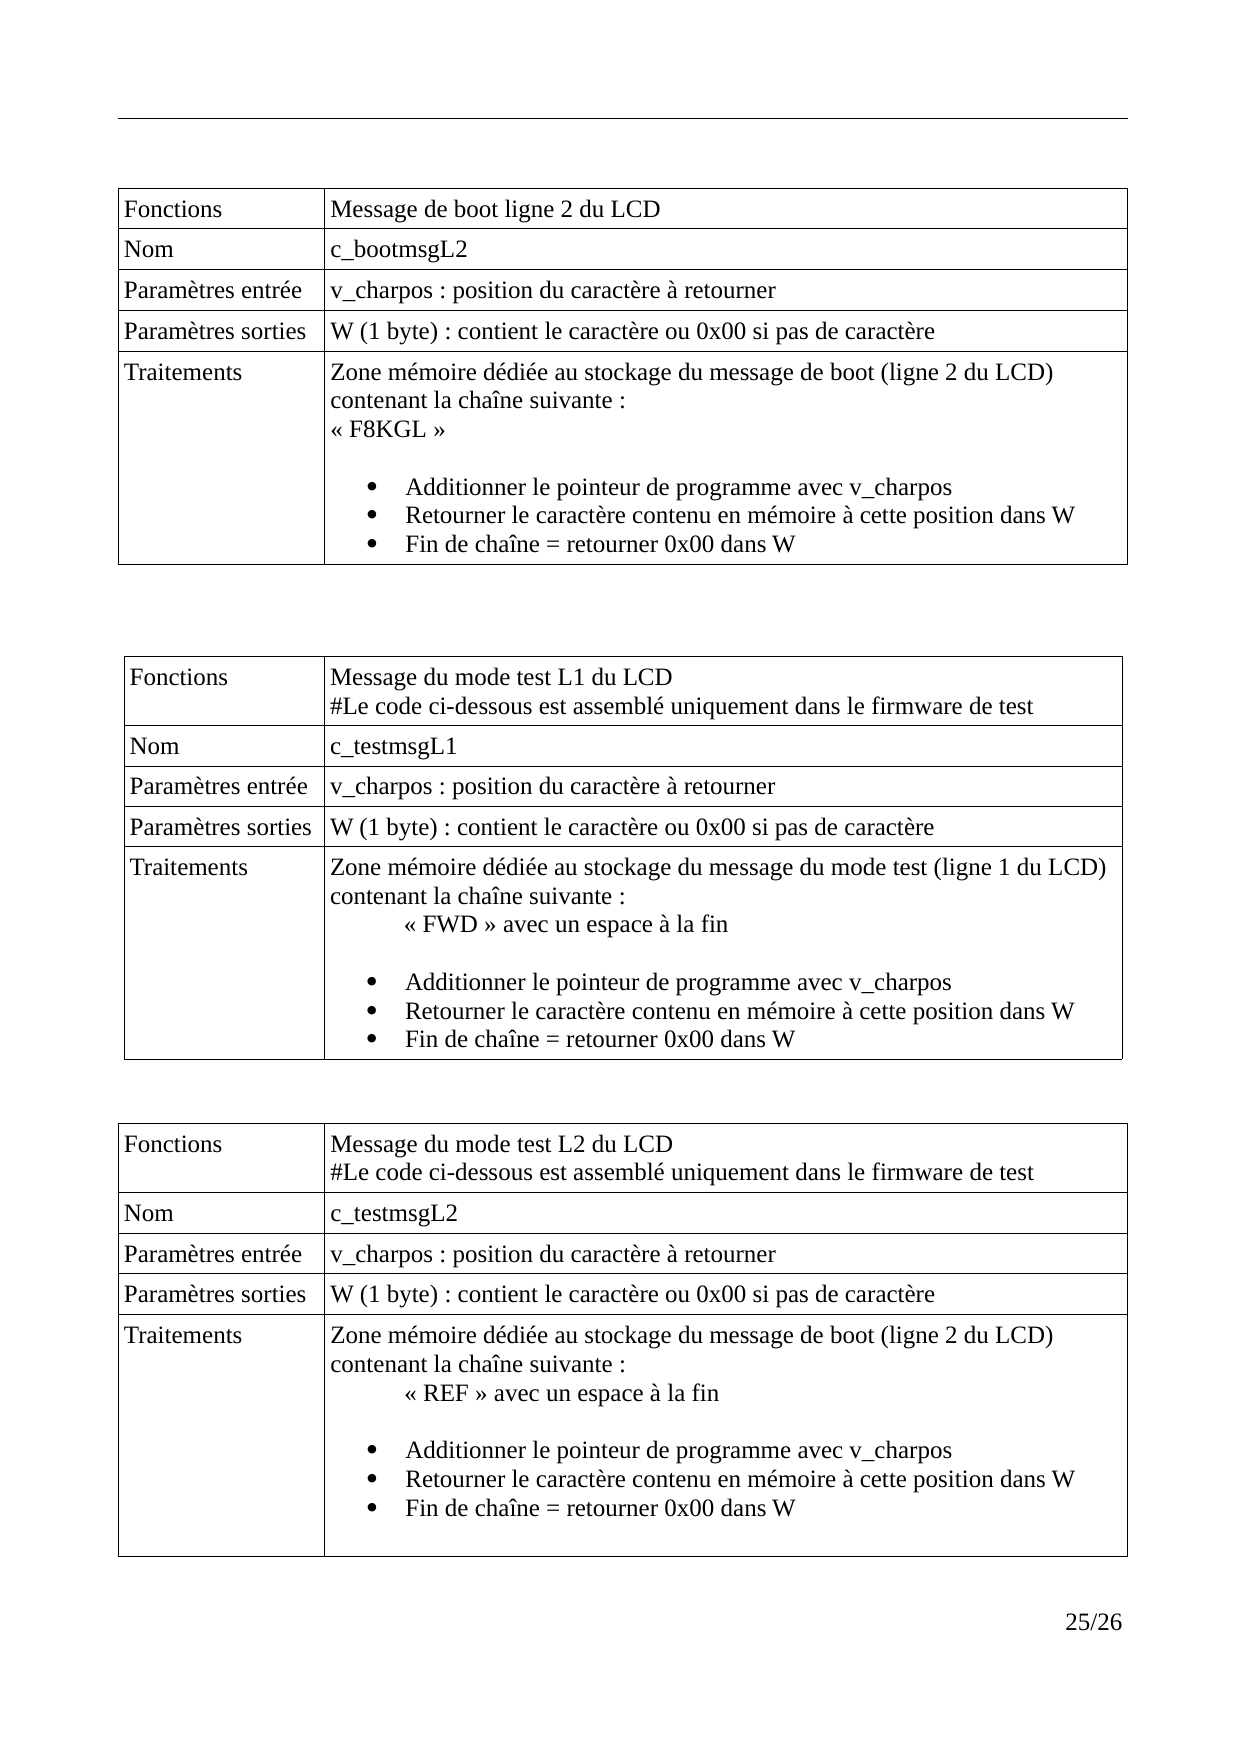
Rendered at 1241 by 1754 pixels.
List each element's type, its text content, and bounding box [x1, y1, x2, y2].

table_cell Paramètres entrée [125, 767, 324, 806]
table_cell W (1 byte) : contient le caractère ou 0x00 si pas de caractère [325, 1274, 1127, 1314]
table_cell [118, 565, 1128, 1122]
table_cell c_testmsgL2 [325, 1193, 1127, 1233]
table_cell c_testmsgL1 [325, 726, 1122, 766]
table_cell Traitements [125, 847, 324, 1059]
table_cell Paramètres entrée [119, 270, 324, 310]
table_cell Paramètres sorties [125, 807, 324, 846]
table_cell Zone mémoire dédiée au stockage du message du mode test (ligne 1 du LCD) contenant la chaîne suivante : « FWD » avec un espace à la fin Additionner le pointeur de programme avec v_charpos Retourner le caractère contenu en mémoire à cette position dans W Fin de chaîne = retourner 0x00 dans W [325, 847, 1122, 1059]
table_cell Paramètres sorties [119, 311, 324, 351]
table_cell Nom [119, 229, 324, 269]
table_cell Fonctions [119, 1124, 324, 1192]
table_header Fonctions [125, 657, 324, 725]
table_cell Traitements [119, 1315, 324, 1556]
table_cell W (1 byte) : contient le caractère ou 0x00 si pas de caractère [325, 311, 1127, 351]
table_cell Paramètres sorties [119, 1274, 324, 1314]
table_cell Traitements [119, 352, 324, 564]
table_cell v_charpos : position du caractère à retourner [325, 1234, 1127, 1273]
table_cell Zone mémoire dédiée au stockage du message de boot (ligne 2 du LCD) contenant la chaîne suivante : « REF » avec un espace à la fin Additionner le pointeur de programme avec v_charpos Retourner le caractère contenu en mémoire à cette position dans W Fin de chaîne = retourner 0x00 dans W [325, 1315, 1127, 1556]
table_cell Message du mode test L2 du LCD #Le code ci-dessous est assemblé uniquement dans le firmware de test [325, 1124, 1127, 1192]
table_cell v_charpos : position du caractère à retourner [325, 270, 1127, 310]
table_cell Paramètres entrée [119, 1234, 324, 1273]
table_cell Nom [119, 1193, 324, 1233]
table_cell W (1 byte) : contient le caractère ou 0x00 si pas de caractère [325, 807, 1122, 846]
table_cell c_bootmsgL2 [325, 229, 1127, 269]
table_header Message du mode test L1 du LCD #Le code ci-dessous est assemblé uniquement dans le firmware de test [325, 657, 1122, 725]
table_cell Nom [125, 726, 324, 766]
table_cell Fonctions [119, 189, 324, 228]
table_cell Zone mémoire dédiée au stockage du message de boot (ligne 2 du LCD) contenant la chaîne suivante : « F8KGL » Additionner le pointeur de programme avec v_charpos Retourner le caractère contenu en mémoire à cette position dans W Fin de chaîne = retourner 0x00 dans W [325, 352, 1127, 564]
table_cell v_charpos : position du caractère à retourner [325, 767, 1122, 806]
table_cell Message de boot ligne 2 du LCD [325, 189, 1127, 228]
table_cell [118, 119, 1128, 188]
